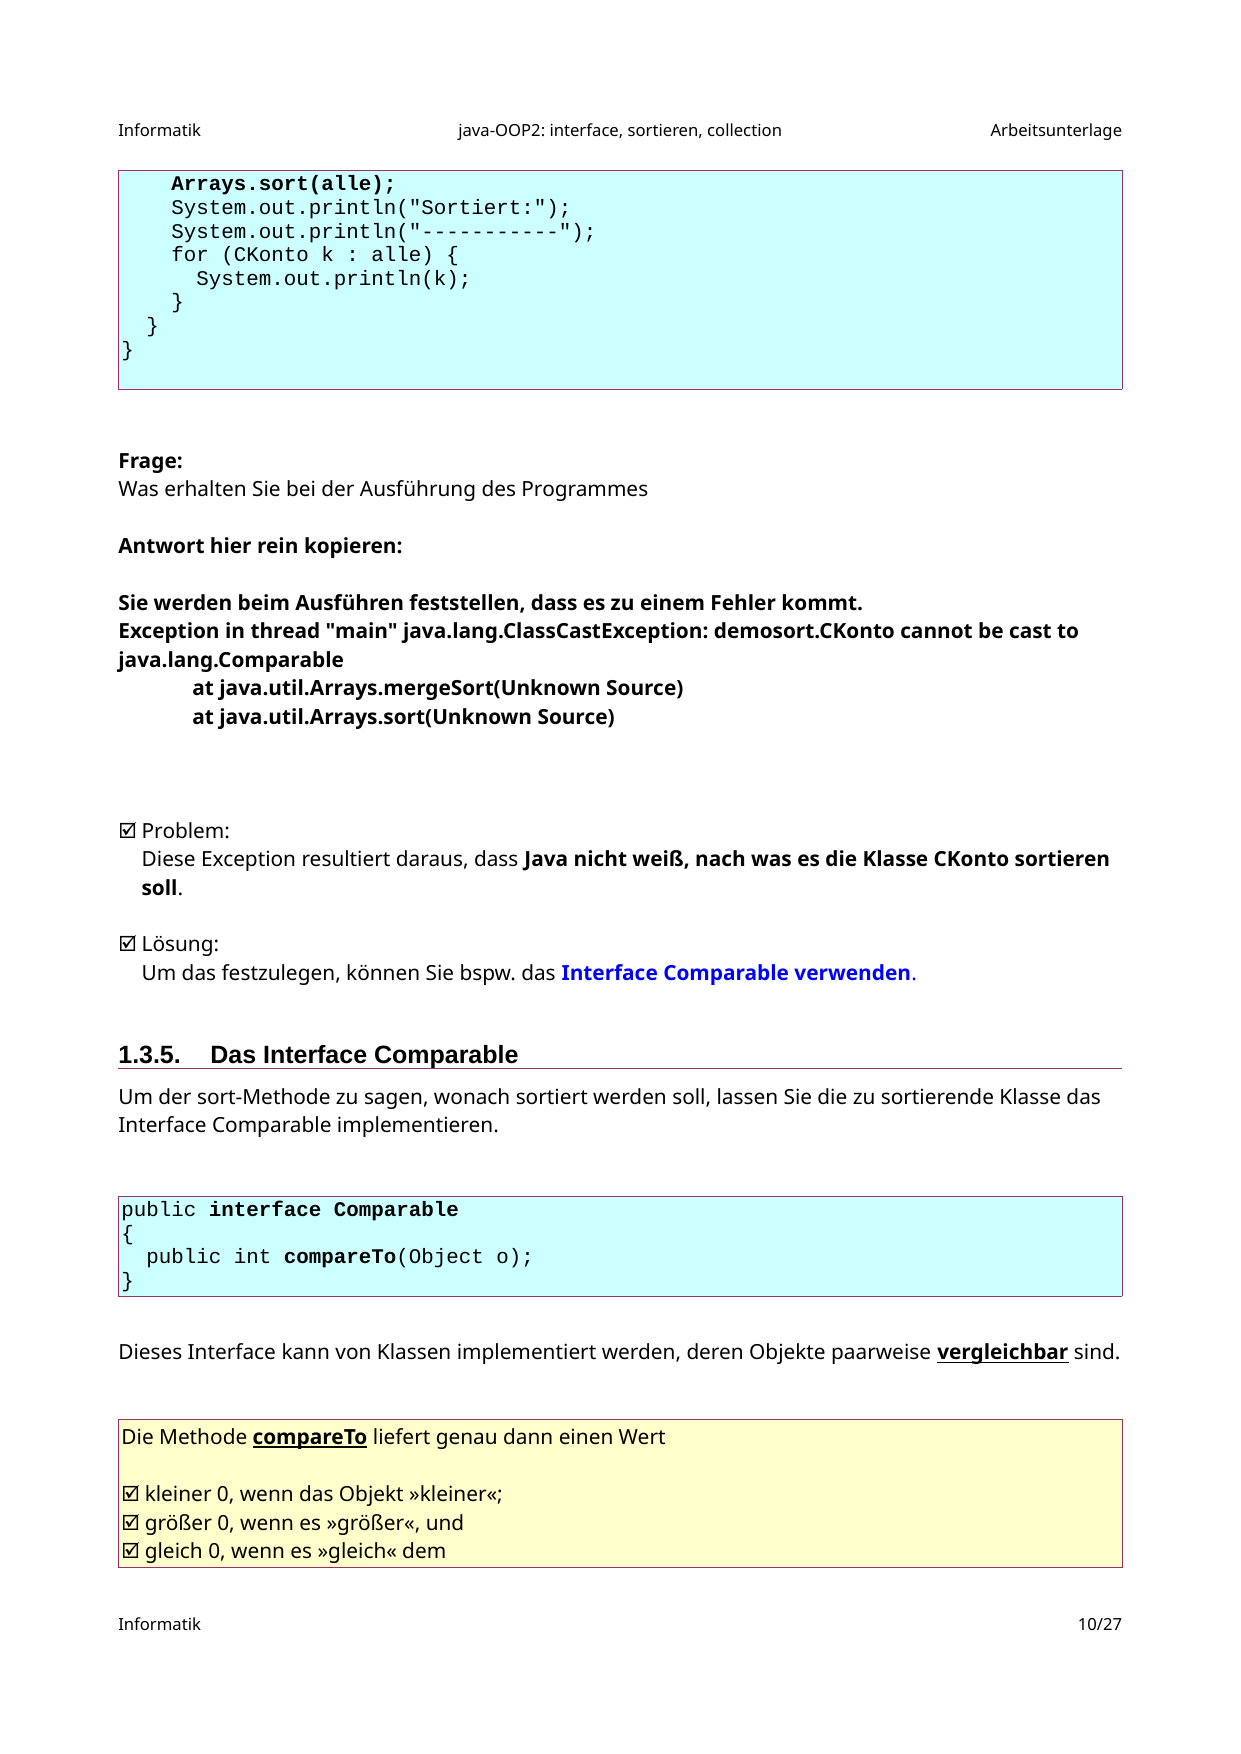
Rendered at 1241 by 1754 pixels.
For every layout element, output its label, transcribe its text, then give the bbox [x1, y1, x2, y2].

text public interface Comparable [119, 1197, 1122, 1219]
text Antwort hier rein kopieren: [118, 531, 1122, 560]
text } [119, 336, 1122, 359]
list größer 0, wenn es »größer«, und [119, 1504, 1122, 1533]
list Problem: Diese Exception resultiert daraus, dass Java nicht weiß, nach was es die Klasse CKonto sortieren soll. [118, 816, 1122, 929]
text } [119, 1267, 1122, 1296]
text at java.util.Arrays.mergeSort(Unknown Source) [118, 673, 1122, 702]
text System.out.println(k); [119, 265, 1122, 288]
text Dieses Interface kann von Klassen implementiert werden, deren Objekte paarweise vergleichbar sind. [118, 1337, 1122, 1366]
list Lösung: Um das festzulegen, können Sie bspw. das Interface Comparable verwenden. [118, 929, 1122, 986]
text Um der sort-Methode zu sagen, wonach sortiert werden soll, lassen Sie die zu sortierende Klasse das Interface Comparable implementieren. [118, 1082, 1122, 1139]
text } [119, 288, 1122, 312]
list kleiner 0, wenn das Objekt »kleiner«; [119, 1476, 1122, 1504]
text System.out.println("Sortiert:"); [119, 194, 1122, 218]
list gleich 0, wenn es »gleich« dem [119, 1533, 1122, 1567]
text Arrays.sort(alle); [119, 171, 1122, 194]
text { [119, 1219, 1122, 1243]
subtitle Das Interface Comparable [118, 1040, 1122, 1068]
text System.out.println("-----------"); [119, 218, 1122, 241]
text } [119, 312, 1122, 336]
text Frage: [118, 446, 1122, 474]
text Exception in thread "main" java.lang.ClassCastException: demosort.CKonto cannot be cast to java.lang.Comparable [118, 617, 1122, 673]
text for (CKonto k : alle) { [119, 241, 1122, 265]
text Sie werden beim Ausführen feststellen, dass es zu einem Fehler kommt. [118, 588, 1122, 617]
text Die Methode compareTo liefert genau dann einen Wert [119, 1420, 1122, 1476]
text public int compareTo(Object o); [119, 1243, 1122, 1267]
text Was erhalten Sie bei der Ausführung des Programmes [118, 474, 1122, 503]
text at java.util.Arrays.sort(Unknown Source) [118, 702, 1122, 730]
